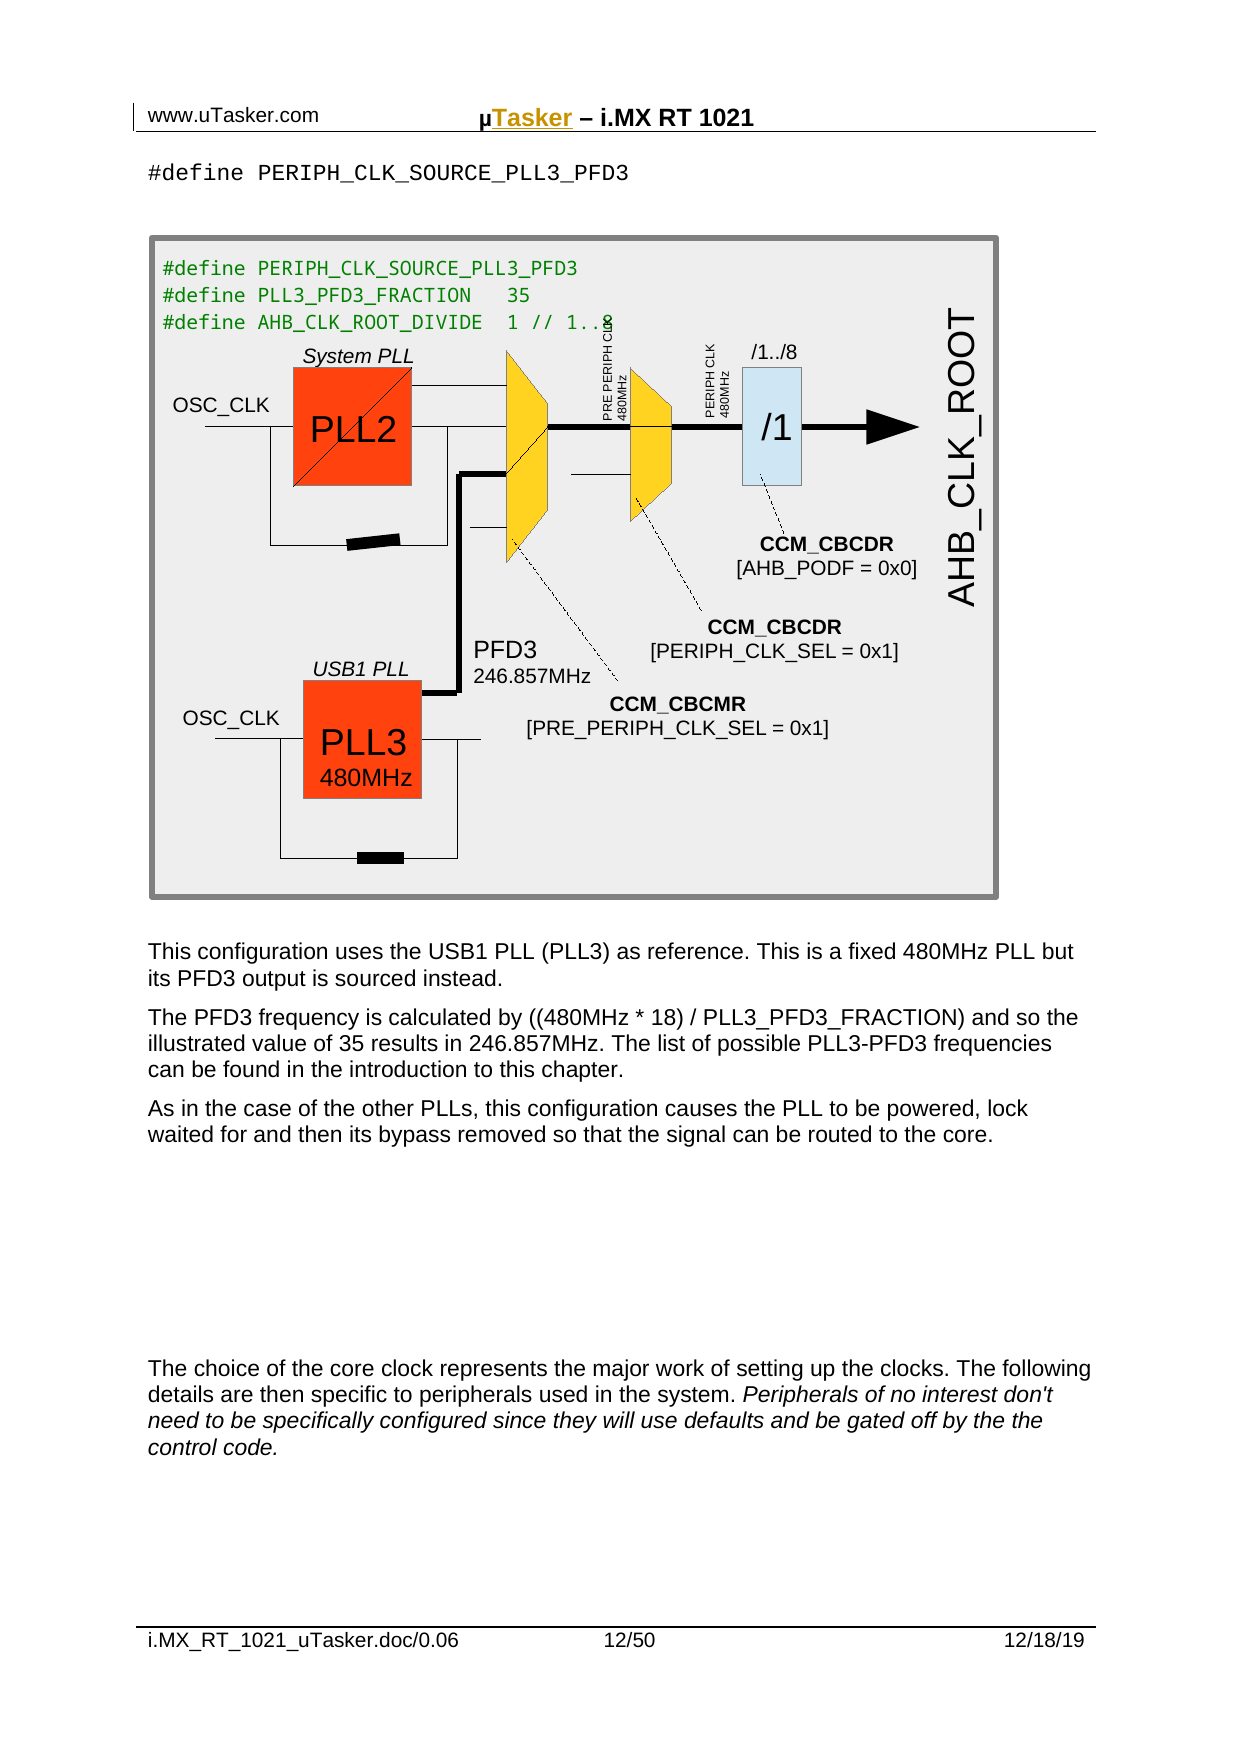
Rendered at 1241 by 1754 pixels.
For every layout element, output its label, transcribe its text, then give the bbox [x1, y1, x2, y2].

text The PFD3 frequency is calculated by ((480MHz * 18) / PLL3_PFD3_FRACTION) and so the illustrated value of 35 results in 246.857MHz. The list of possible PLL3-PFD3 frequencies can be found in the introduction to this chapter. [148, 1003, 1093, 1082]
text #define PERIPH_CLK_SOURCE_PLL3_PFD3 [148, 161, 1093, 213]
text This configuration uses the USB1 PLL (PLL3) as reference. This is a fixed 480MHz PLL but its PFD3 output is sourced instead. [148, 938, 1093, 991]
text The choice of the core clock represents the major work of setting up the clocks. The following details are then specific to peripherals used in the system. Peripherals of no interest don't need to be specifically configured since they will use defaults and be gated off by the the control code. [148, 1354, 1093, 1460]
text As in the case of the other PLLs, this configuration causes the PLL to be powered, lock waited for and then its bypass removed so that the signal can be routed to the core. [148, 1095, 1093, 1148]
